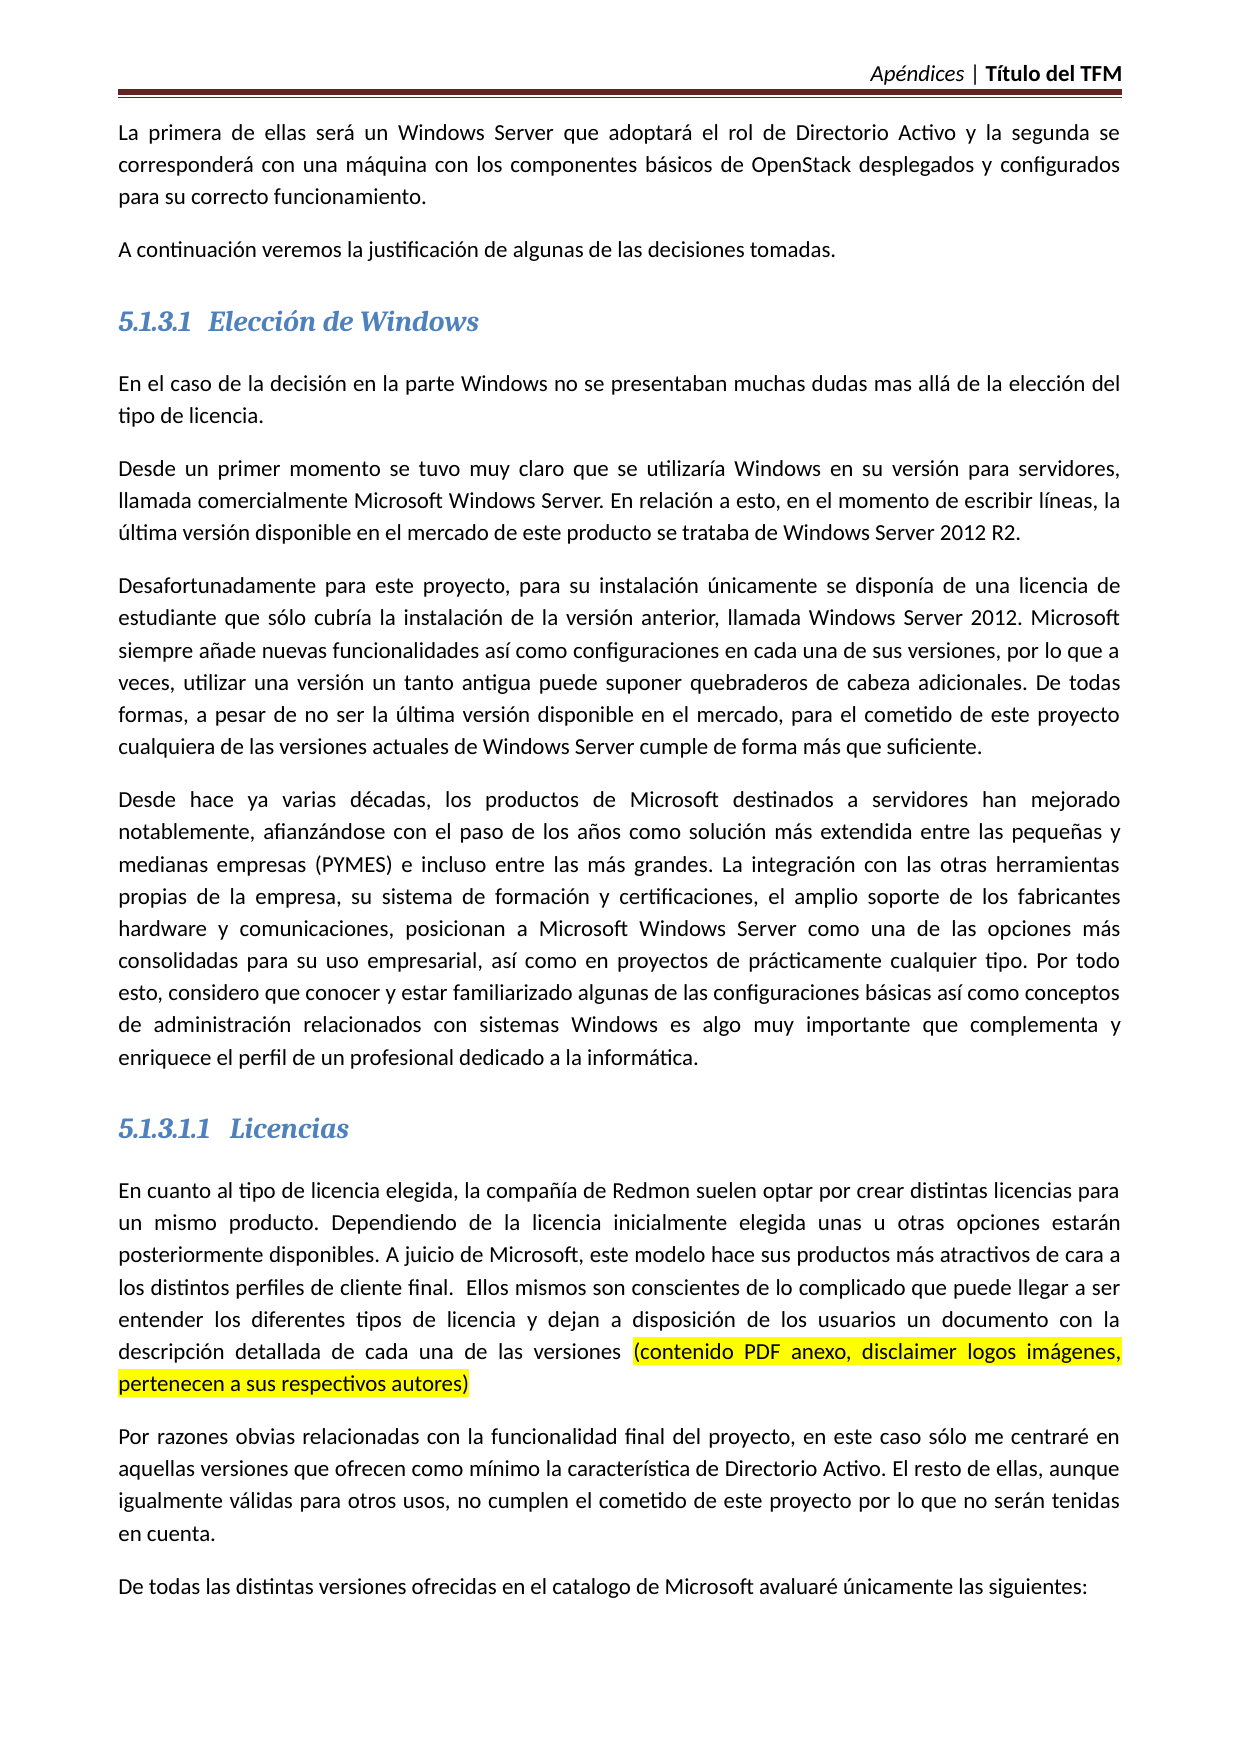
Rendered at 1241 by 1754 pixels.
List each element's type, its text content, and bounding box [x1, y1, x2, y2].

text En el caso de la decisión en la parte Windows no se presentaban muchas dudas mas allá de la elección del tipo de licencia. [118, 369, 1122, 429]
text De todas las distintas versiones ofrecidas en el catalogo de Microsoft avaluaré únicamente las siguientes: [118, 1572, 1122, 1600]
text Desde un primer momento se tuvo muy claro que se utilizaría Windows en su versión para servidores, llamada comercialmente Microsoft Windows Server. En relación a esto, en el momento de escribir líneas, la última versión disponible en el mercado de este producto se trataba de Windows Server 2012 R2. [118, 454, 1122, 546]
subtitle Licencias [118, 1112, 1122, 1146]
text Desde hace ya varias décadas, los productos de Microsoft destinados a servidores han mejorado notablemente, afianzándose con el paso de los años como solución más extendida entre las pequeñas y medianas empresas (PYMES) e incluso entre las más grandes. La integración con las otras herramientas propias de la empresa, su sistema de formación y certificaciones, el amplio soporte de los fabricantes hardware y comunicaciones, posicionan a Microsoft Windows Server como una de las opciones más consolidadas para su uso empresarial, así como en proyectos de prácticamente cualquier tipo. Por todo esto, considero que conocer y estar familiarizado algunas de las configuraciones básicas así como conceptos de administración relacionados con sistemas Windows es algo muy importante que complementa y enriquece el perfil de un profesional dedicado a la informática. [118, 785, 1122, 1071]
text A continuación veremos la justificación de algunas de las decisiones tomadas. [118, 236, 1122, 263]
text En cuanto al tipo de licencia elegida, la compañía de Redmon suelen optar por crear distintas licencias para un mismo producto. Dependiendo de la licencia inicialmente elegida unas u otras opciones estarán posteriormente disponibles. A juicio de Microsoft, este modelo hace sus productos más atractivos de cara a los distintos perfiles de cliente final. Ellos mismos son conscientes de lo complicado que puede llegar a ser entender los diferentes tipos de licencia y dejan a disposición de los usuarios un documento con la descripción detallada de cada una de las versiones (contenido PDF anexo, disclaimer logos imágenes, pertenecen a sus respectivos autores) [118, 1176, 1122, 1397]
subtitle Elección de Windows [118, 305, 1122, 339]
text Desafortunadamente para este proyecto, para su instalación únicamente se disponía de una licencia de estudiante que sólo cubría la instalación de la versión anterior, llamada Windows Server 2012. Microsoft siempre añade nuevas funcionalidades así como configuraciones en cada una de sus versiones, por lo que a veces, utilizar una versión un tanto antigua puede suponer quebraderos de cabeza adicionales. De todas formas, a pesar de no ser la última versión disponible en el mercado, para el cometido de este proyecto cualquiera de las versiones actuales de Windows Server cumple de forma más que suficiente. [118, 571, 1122, 760]
text La primera de ellas será un Windows Server que adoptará el rol de Directorio Activo y la segunda se corresponderá con una máquina con los componentes básicos de OpenStack desplegados y configurados para su correcto funcionamiento. [118, 118, 1122, 211]
text Por razones obvias relacionadas con la funcionalidad final del proyecto, en este caso sólo me centraré en aquellas versiones que ofrecen como mínimo la característica de Directorio Activo. El resto de ellas, aunque igualmente válidas para otros usos, no cumplen el cometido de este proyecto por lo que no serán tenidas en cuenta. [118, 1422, 1122, 1547]
